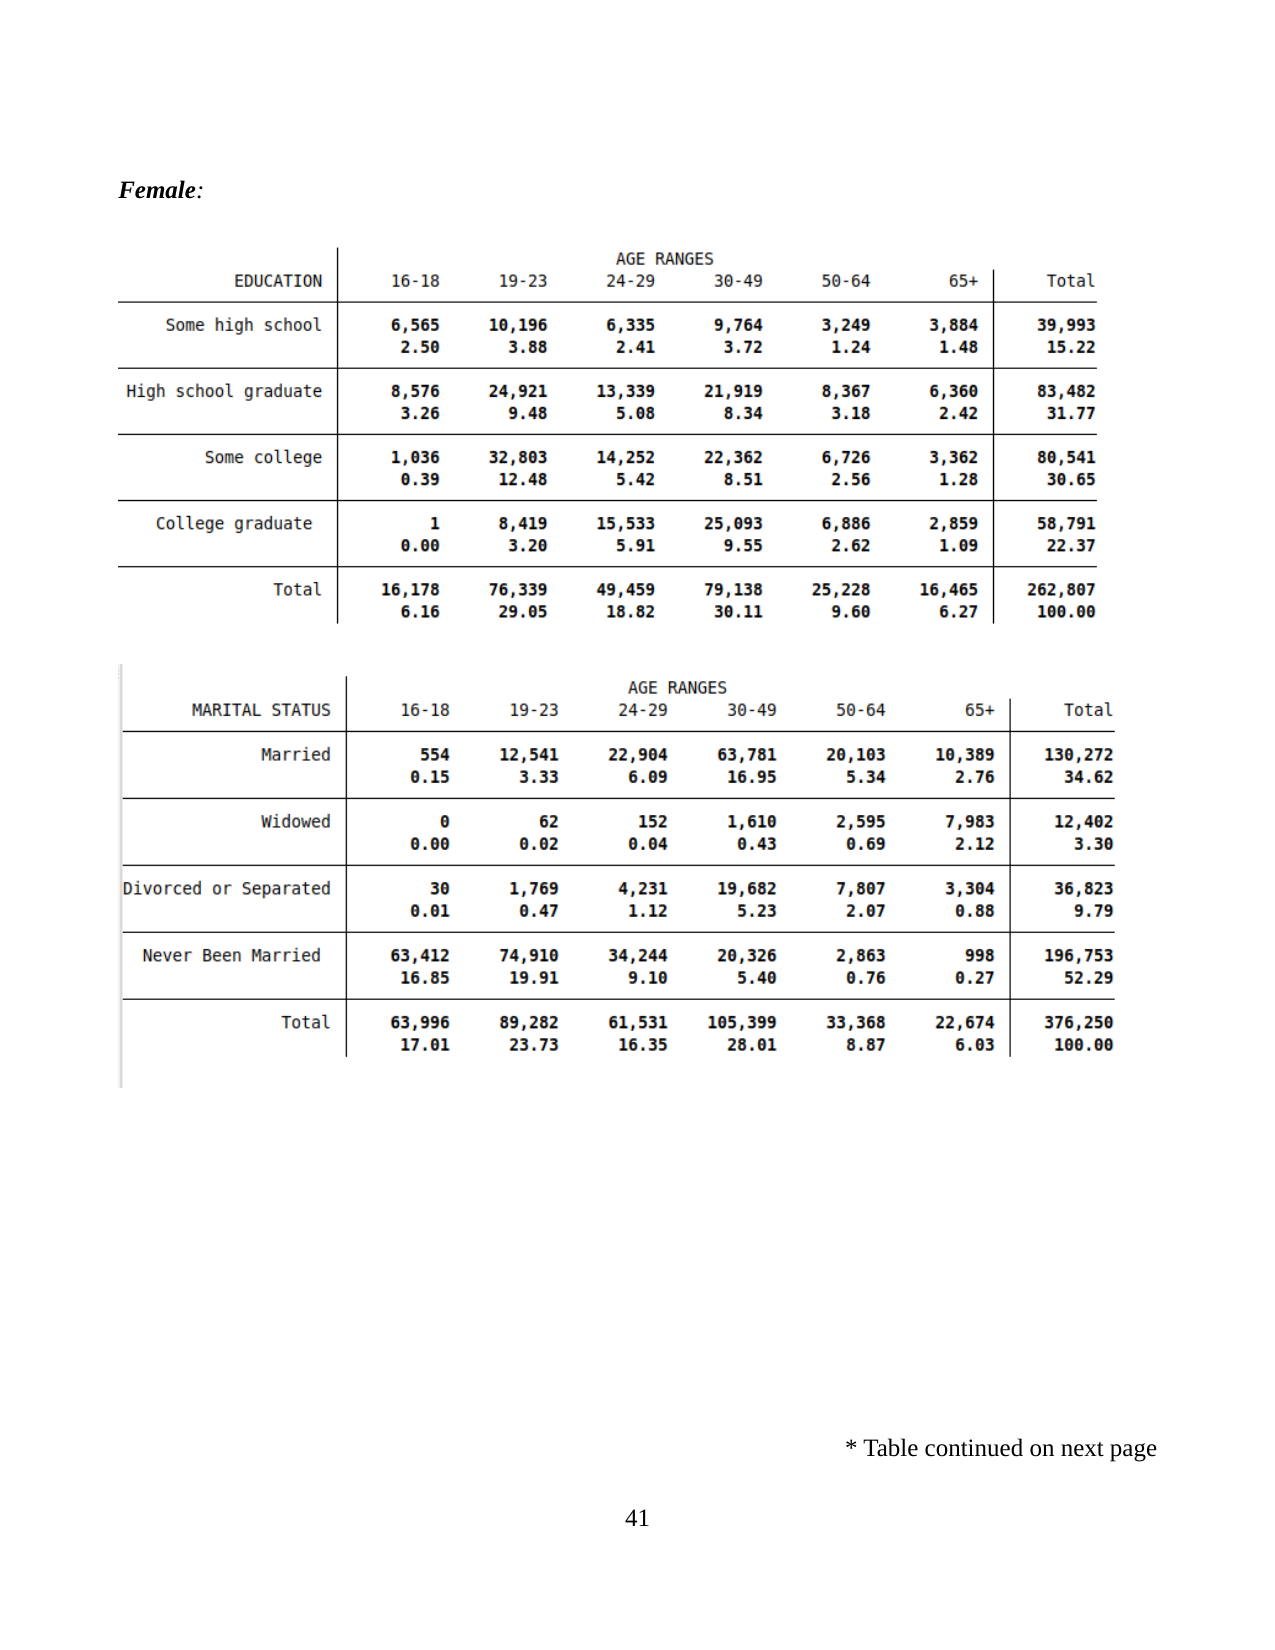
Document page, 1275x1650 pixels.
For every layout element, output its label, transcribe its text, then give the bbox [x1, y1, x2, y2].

text * Table continued on next page [118, 1433, 1157, 1461]
picture [118, 664, 1157, 1088]
text Female: [118, 176, 1157, 204]
picture [118, 233, 1157, 636]
